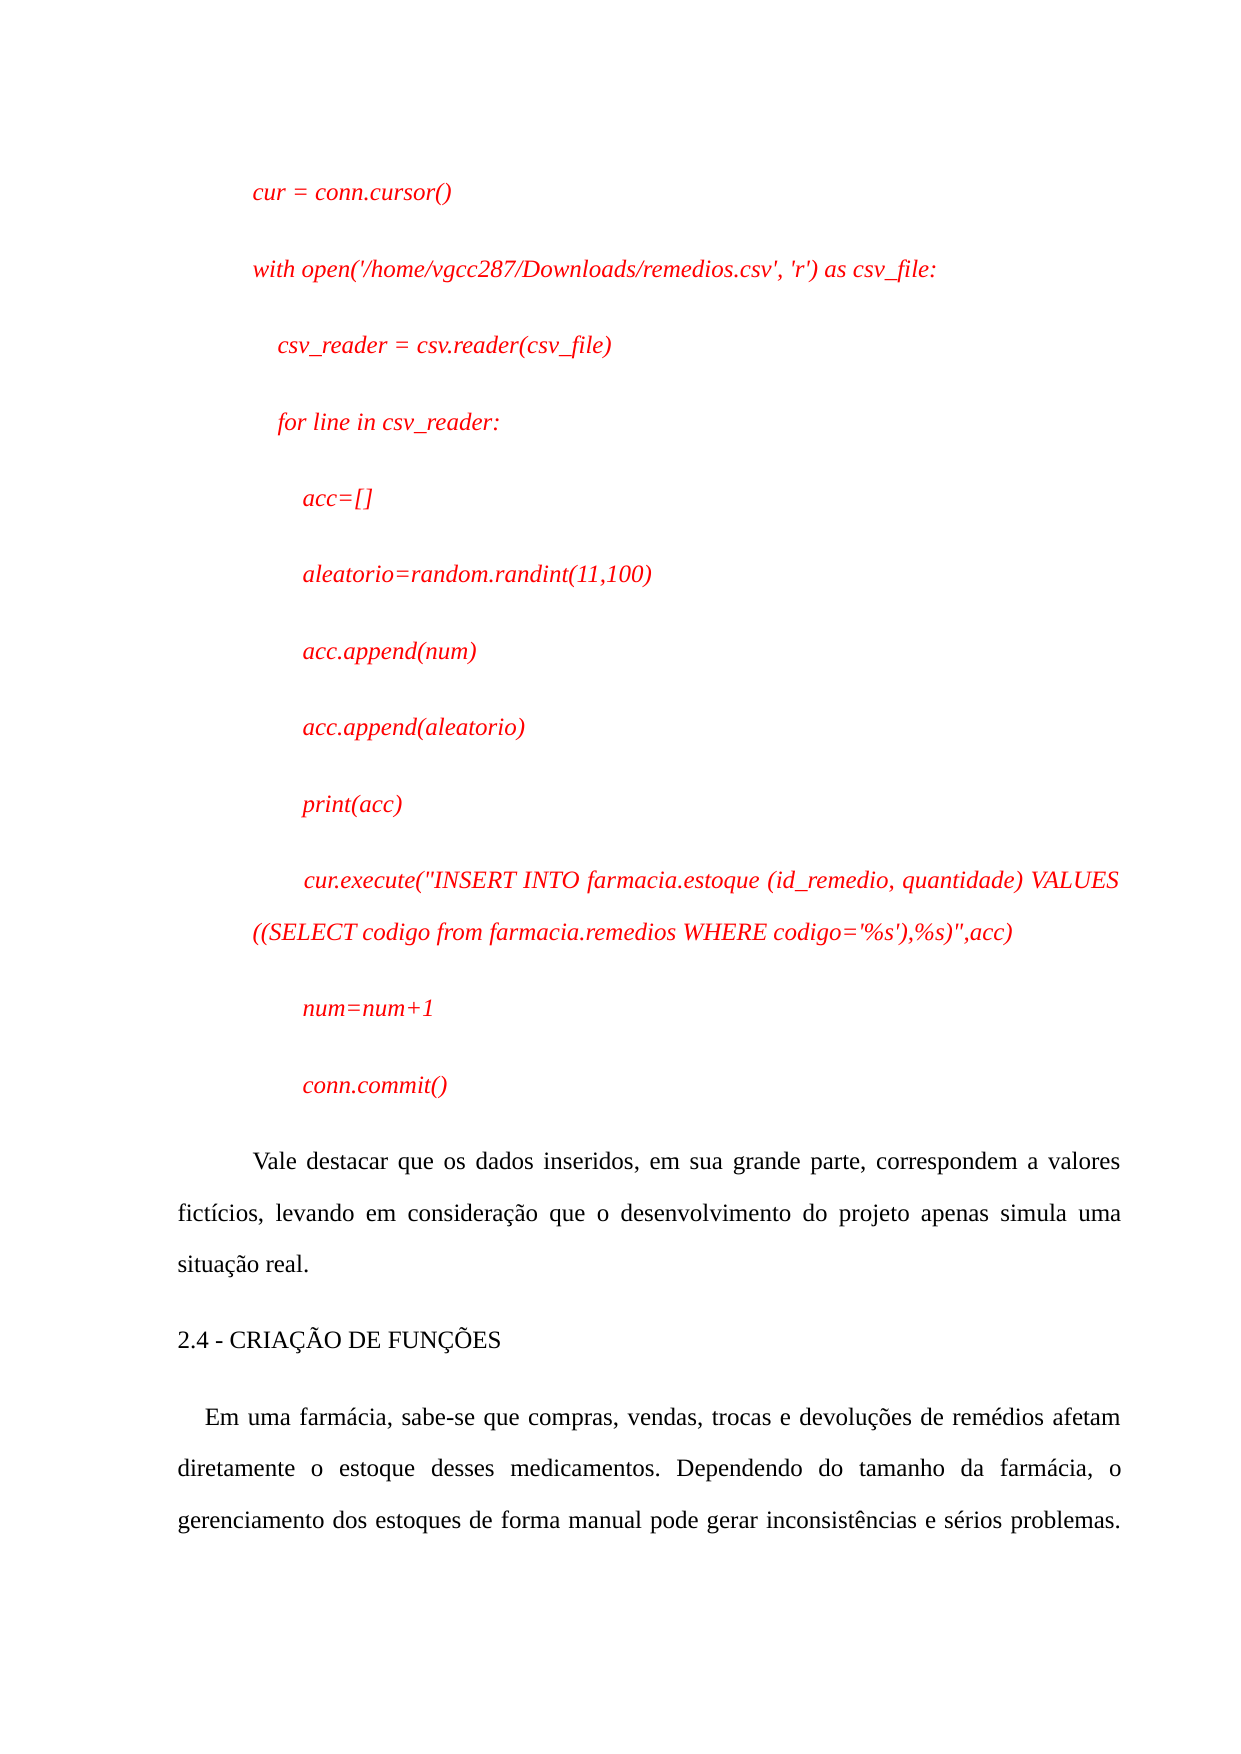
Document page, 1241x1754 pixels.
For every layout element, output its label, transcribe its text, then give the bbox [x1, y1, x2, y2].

text with open('/home/vgcc287/Downloads/remedios.csv', 'r') as csv_file: [252, 254, 1122, 282]
text Vale destacar que os dados inseridos, em sua grande parte, correspondem a valores fictícios, levando em consideração que o desenvolvimento do projeto apenas simula uma situação real. [177, 1146, 1122, 1278]
text acc.append(aleatorio) [252, 712, 1122, 741]
text Em uma farmácia, sabe-se que compras, vendas, trocas e devoluções de remédios afetam diretamente o estoque desses medicamentos. Dependendo do tamanho da farmácia, o gerenciamento dos estoques de forma manual pode gerar inconsistências e sérios problemas. [177, 1402, 1122, 1534]
text cur.execute("INSERT INTO farmacia.estoque (id_remedio, quantidade) VALUES ((SELECT codigo from farmacia.remedios WHERE codigo='%s'),%s)",acc) [252, 865, 1122, 946]
text print(acc) [252, 789, 1122, 818]
text aleatorio=random.randint(11,100) [252, 559, 1122, 588]
text num=num+1 [252, 993, 1122, 1022]
text cur = conn.cursor() [252, 177, 1122, 206]
text for line in csv_reader: [252, 407, 1122, 435]
text acc=[] [252, 483, 1122, 512]
text 2.4 - CRIAÇÃO DE FUNÇÕES [177, 1326, 1122, 1354]
text acc.append(num) [252, 636, 1122, 665]
text conn.commit() [252, 1070, 1122, 1098]
text csv_reader = csv.reader(csv_file) [252, 330, 1122, 359]
